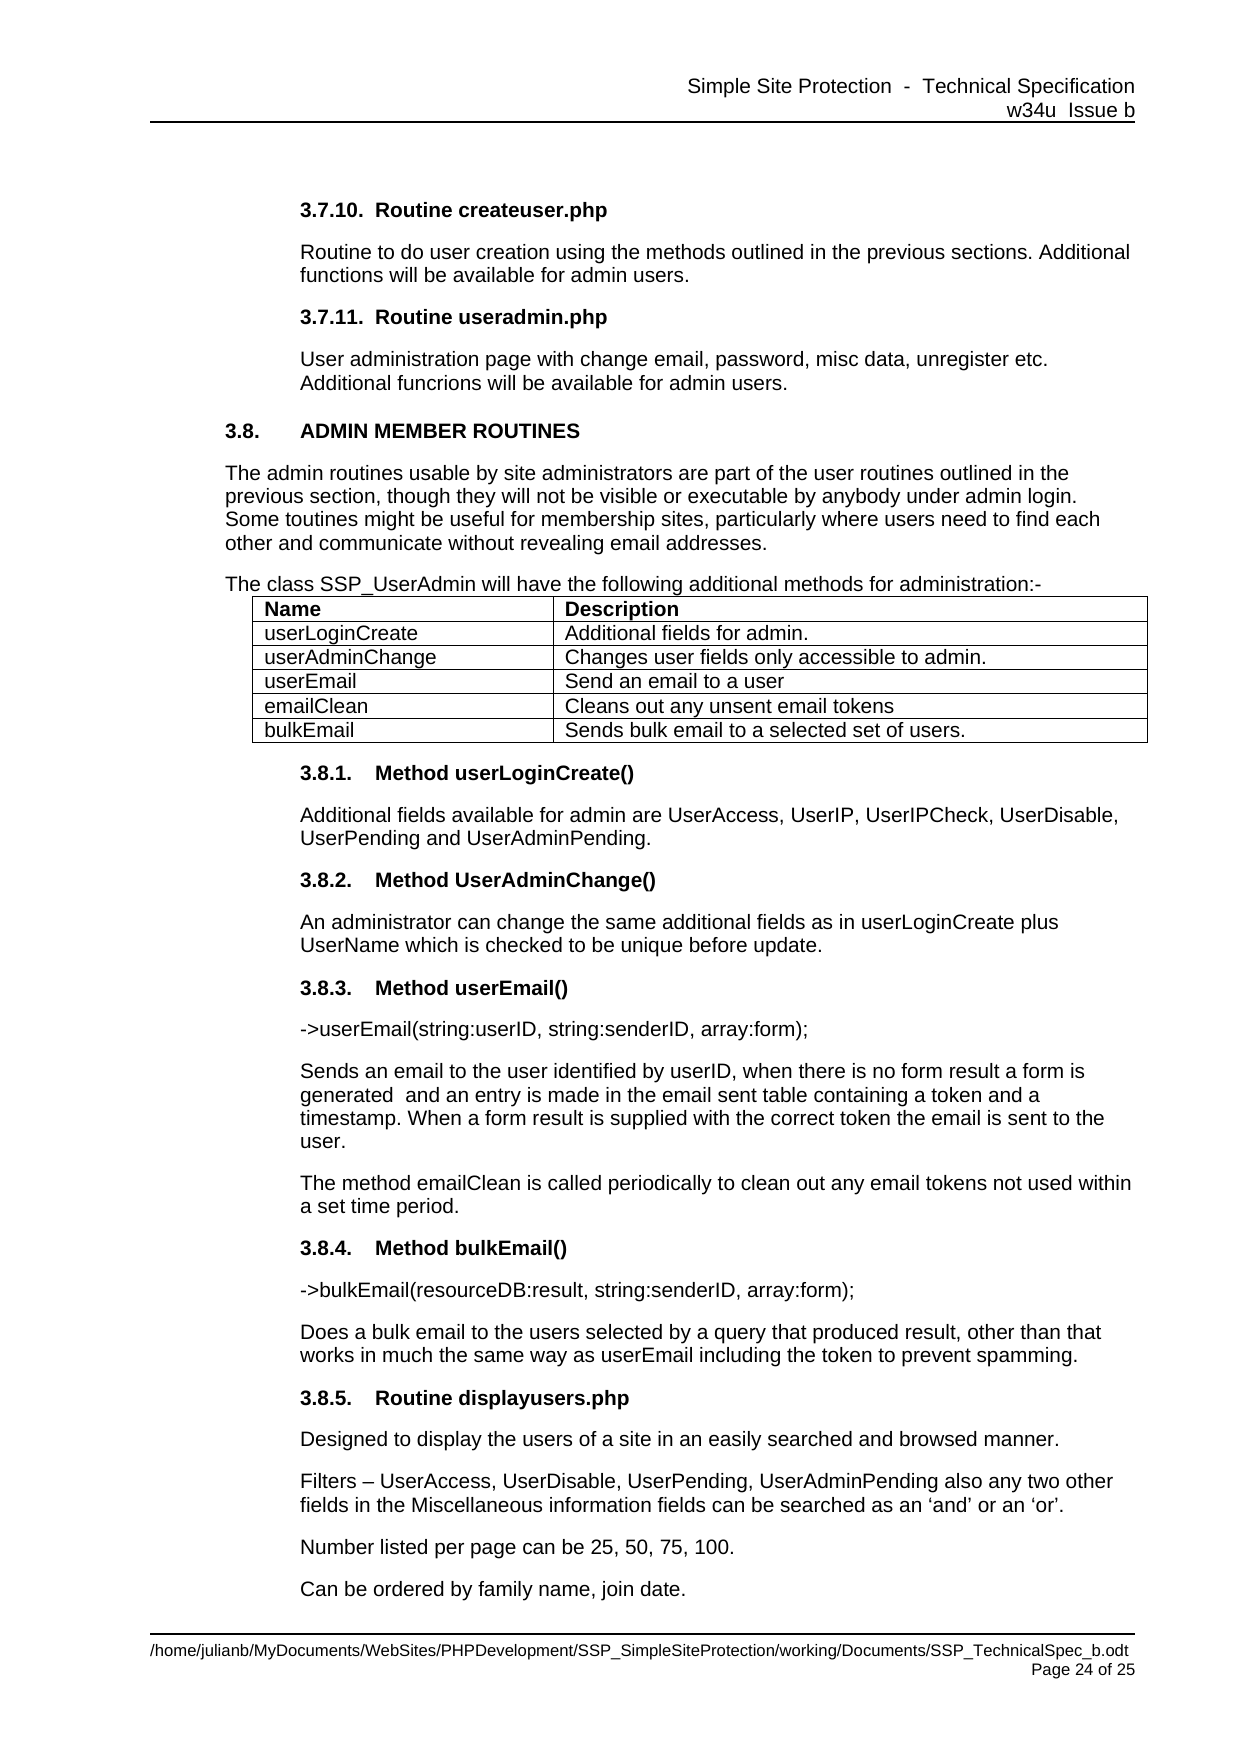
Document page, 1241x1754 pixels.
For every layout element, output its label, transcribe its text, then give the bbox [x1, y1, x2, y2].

subtitle Method UserAdminChange() [300, 869, 1135, 892]
text ->userEmail(string:userID, string:senderID, array:form); [300, 1018, 1135, 1041]
text ->bulkEmail(resourceDB:result, string:senderID, array:form); [300, 1279, 1135, 1302]
table_cell bulkEmail [253, 719, 553, 742]
table_cell userAdminChange [253, 646, 553, 669]
text Designed to display the users of a site in an easily searched and browsed manner. [300, 1428, 1135, 1451]
text User administration page with change email, password, misc data, unregister etc. Additional funcrions will be available for admin users. [300, 348, 1135, 394]
text The method emailClean is called periodically to clean out any email tokens not used within a set time period. [300, 1172, 1135, 1218]
text Filters – UserAccess, UserDisable, UserPending, UserAdminPending also any two other fields in the Miscellaneous information fields can be searched as an ‘and’ or an ‘or’. [300, 1470, 1135, 1516]
table_header Description [554, 597, 1147, 621]
table_cell emailClean [253, 694, 553, 718]
text Does a bulk email to the users selected by a query that produced result, other than that works in much the same way as userEmail including the token to prevent spamming. [300, 1321, 1135, 1367]
table_cell Changes user fields only accessible to admin. [554, 646, 1147, 669]
subtitle Routine createuser.php [300, 199, 1135, 222]
text The class SSP_UserAdmin will have the following additional methods for administration:- [225, 573, 1135, 596]
table_header Name [253, 597, 553, 621]
table_cell userLoginCreate [253, 622, 553, 645]
subtitle Method userEmail() [300, 976, 1135, 999]
text An administrator can change the same additional fields as in userLoginCreate plus UserName which is checked to be unique before update. [300, 911, 1135, 957]
table_cell Send an email to a user [554, 670, 1147, 693]
text Sends an email to the user identified by userID, when there is no form result a form is generated and an entry is made in the email sent table containing a token and a timestamp. When a form result is supplied with the correct token the email is sent to the user. [300, 1060, 1135, 1153]
text The admin routines usable by site administrators are part of the user routines outlined in the previous section, though they will not be visible or executable by anybody under admin login. Some toutines might be useful for membership sites, particularly where users need to find each other and communicate without revealing email addresses. [225, 461, 1135, 554]
text Additional fields available for admin are UserAccess, UserIP, UserIPCheck, UserDisable, UserPending and UserAdminPending. [300, 804, 1135, 850]
table_cell userEmail [253, 670, 553, 693]
text Can be ordered by family name, join date. [300, 1577, 1135, 1600]
subtitle Routine useradmin.php [300, 306, 1135, 329]
subtitle Method bulkEmail() [300, 1237, 1135, 1260]
subtitle Method userLoginCreate() [300, 762, 1135, 785]
text Routine to do user creation using the methods outlined in the previous sections. Additional functions will be available for admin users. [300, 241, 1135, 287]
subtitle Admin member Routines [225, 419, 1135, 443]
text Number listed per page can be 25, 50, 75, 100. [300, 1535, 1135, 1558]
table_cell Sends bulk email to a selected set of users. [554, 719, 1147, 742]
table_cell Additional fields for admin. [554, 622, 1147, 645]
table_cell Cleans out any unsent email tokens [554, 694, 1147, 718]
subtitle Routine displayusers.php [300, 1386, 1135, 1409]
